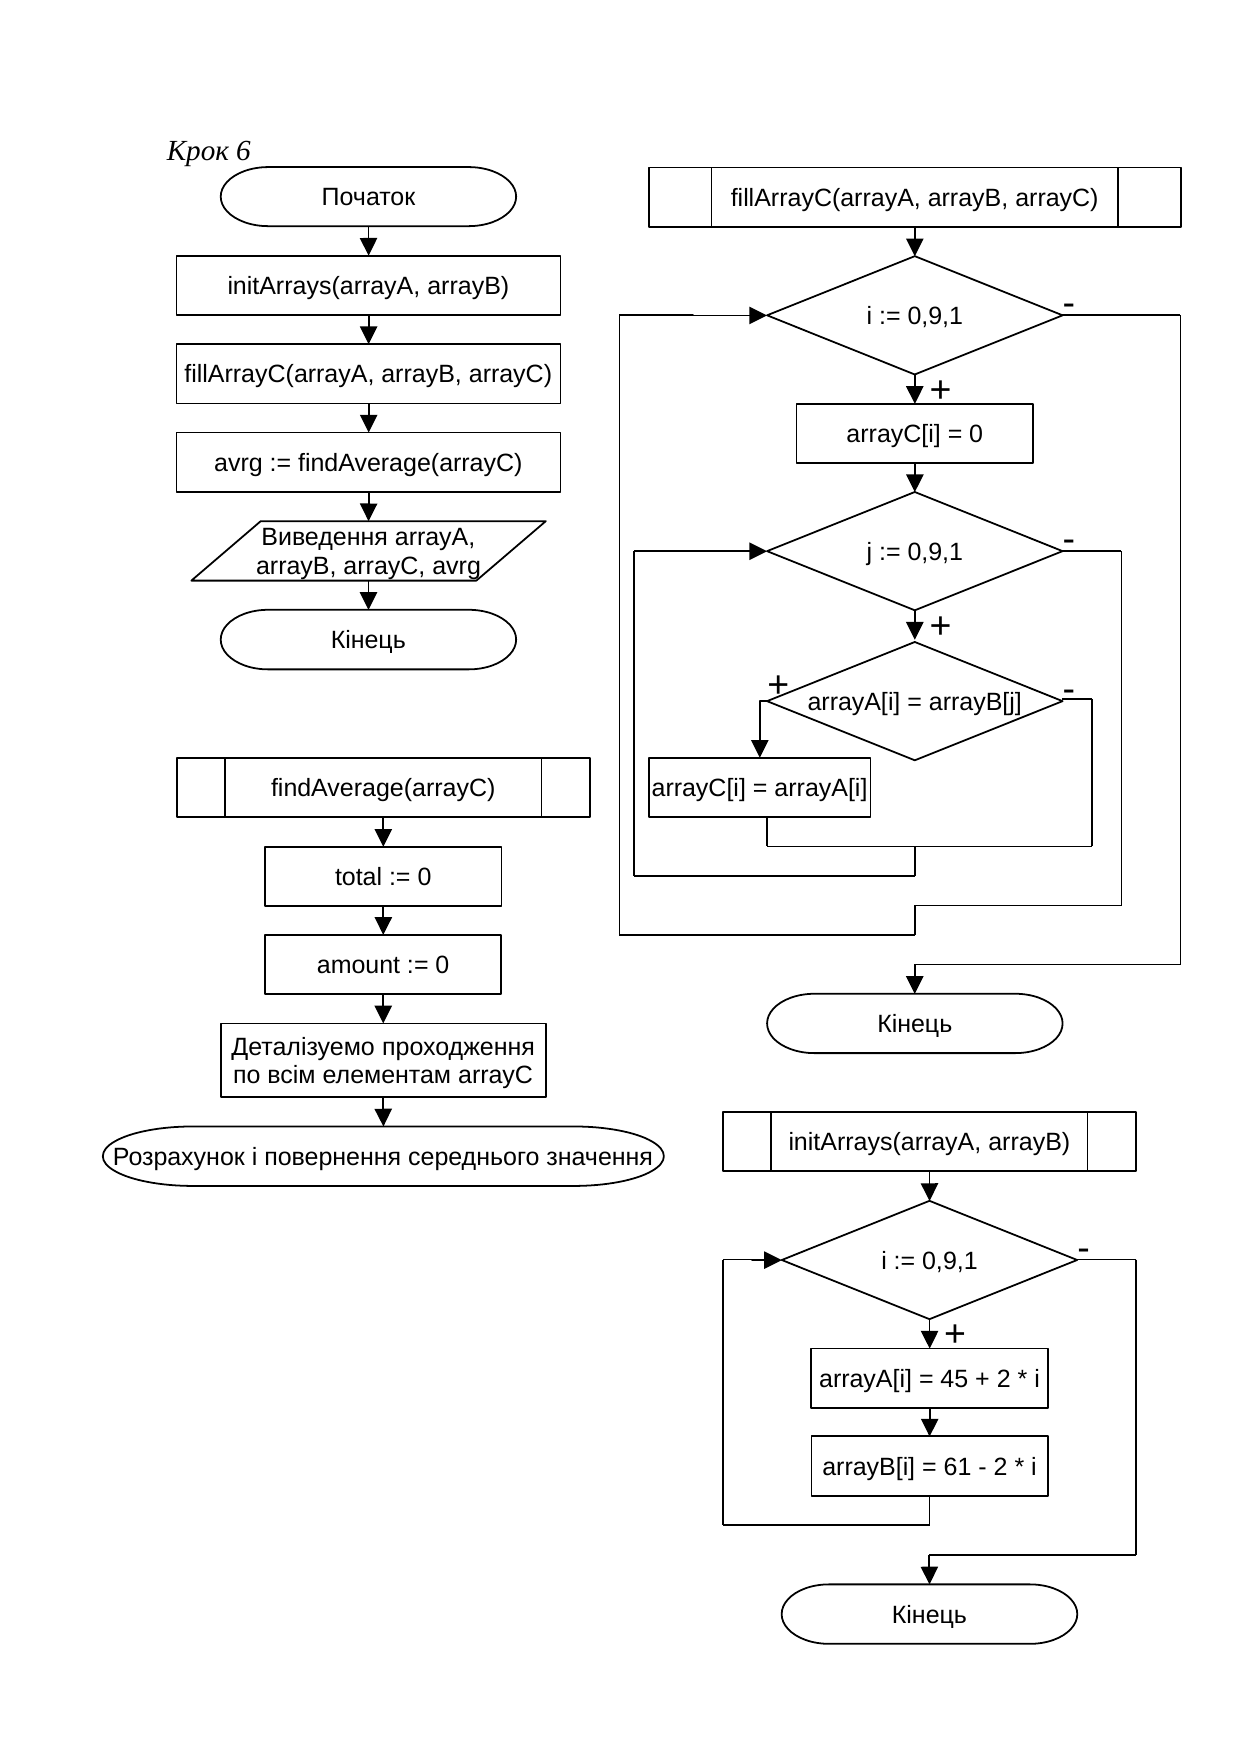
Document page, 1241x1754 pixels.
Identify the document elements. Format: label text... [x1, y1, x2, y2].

text Крок 6 [167, 133, 1163, 167]
